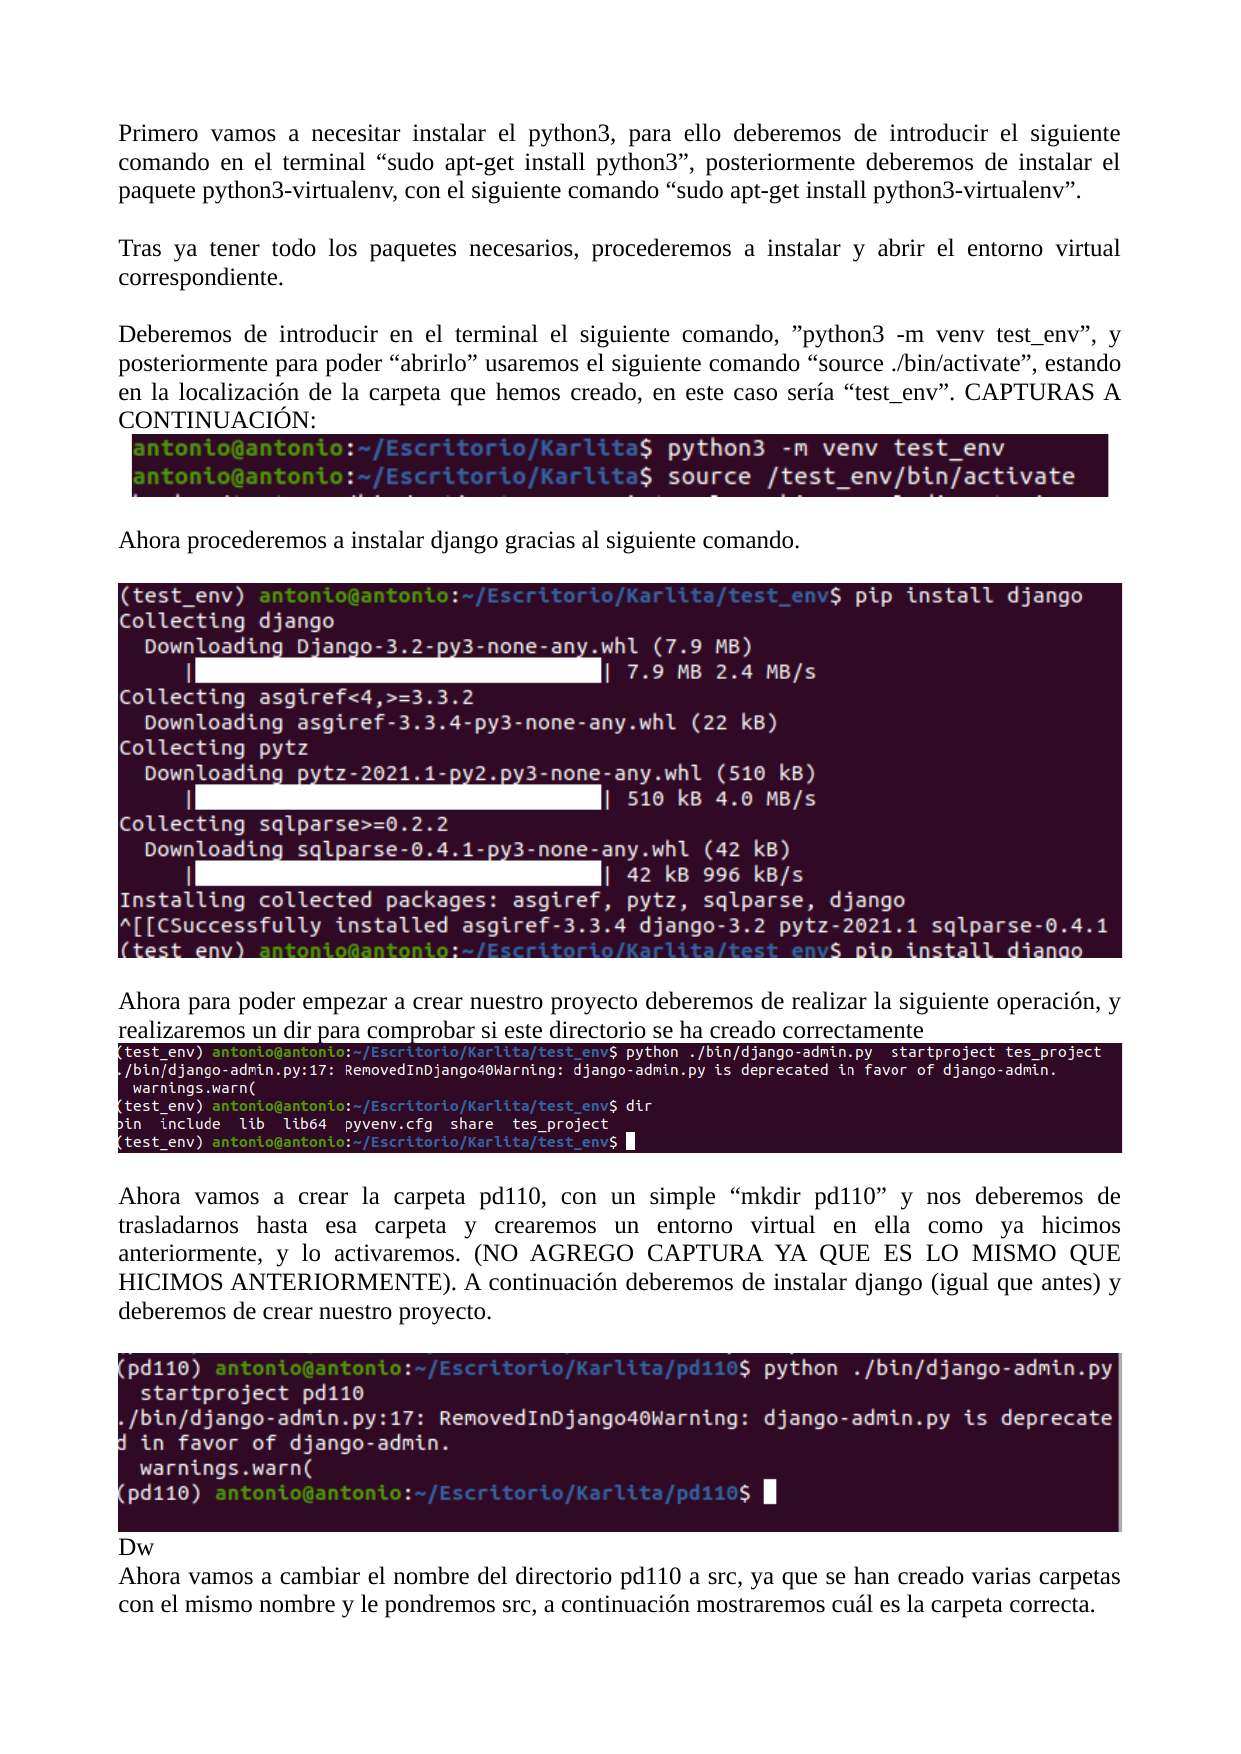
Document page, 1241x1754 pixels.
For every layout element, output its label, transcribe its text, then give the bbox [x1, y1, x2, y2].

text Tras ya tener todo los paquetes necesarios, procederemos a instalar y abrir el entorno virtual correspondiente. [118, 233, 1122, 291]
picture [118, 583, 1123, 958]
text Ahora vamos a cambiar el nombre del directorio pd110 a src, ya que se han creado varias carpetas con el mismo nombre y le pondremos src, a continuación mostraremos cuál es la carpeta correcta. [118, 1561, 1122, 1618]
text Ahora vamos a crear la carpeta pd110, con un simple “mkdir pd110” y nos deberemos de trasladarnos hasta esa carpeta y crearemos un entorno virtual en ella como ya hicimos anteriormente, y lo activaremos. (NO AGREGO CAPTURA YA QUE ES LO MISMO QUE HICIMOS ANTERIORMENTE). A continuación deberemos de instalar django (igual que antes) y deberemos de crear nuestro proyecto. [118, 1181, 1122, 1325]
text Ahora procederemos a instalar django gracias al siguiente comando. [118, 526, 1122, 554]
picture [118, 1353, 1123, 1532]
text Primero vamos a necesitar instalar el python3, para ello deberemos de introducir el siguiente comando en el terminal “sudo apt-get install python3”, posteriormente deberemos de instalar el paquete python3-virtualenv, con el siguiente comando “sudo apt-get install python3-virtualenv”. [118, 118, 1122, 204]
picture [131, 434, 1109, 497]
text Ahora para poder empezar a crear nuestro proyecto deberemos de realizar la siguiente operación, y realizaremos un dir para comprobar si este directorio se ha creado correctamente [118, 986, 1122, 1043]
picture [118, 1043, 1123, 1153]
text Deberemos de introducir en el terminal el siguiente comando, ”python3 -m venv test_env”, y posteriormente para poder “abrirlo” usaremos el siguiente comando “source ./bin/activate”, estando en la localización de la carpeta que hemos creado, en este caso sería “test_env”. CAPTURAS A CONTINUACIÓN: [118, 319, 1122, 434]
text Dw [118, 1532, 1122, 1561]
